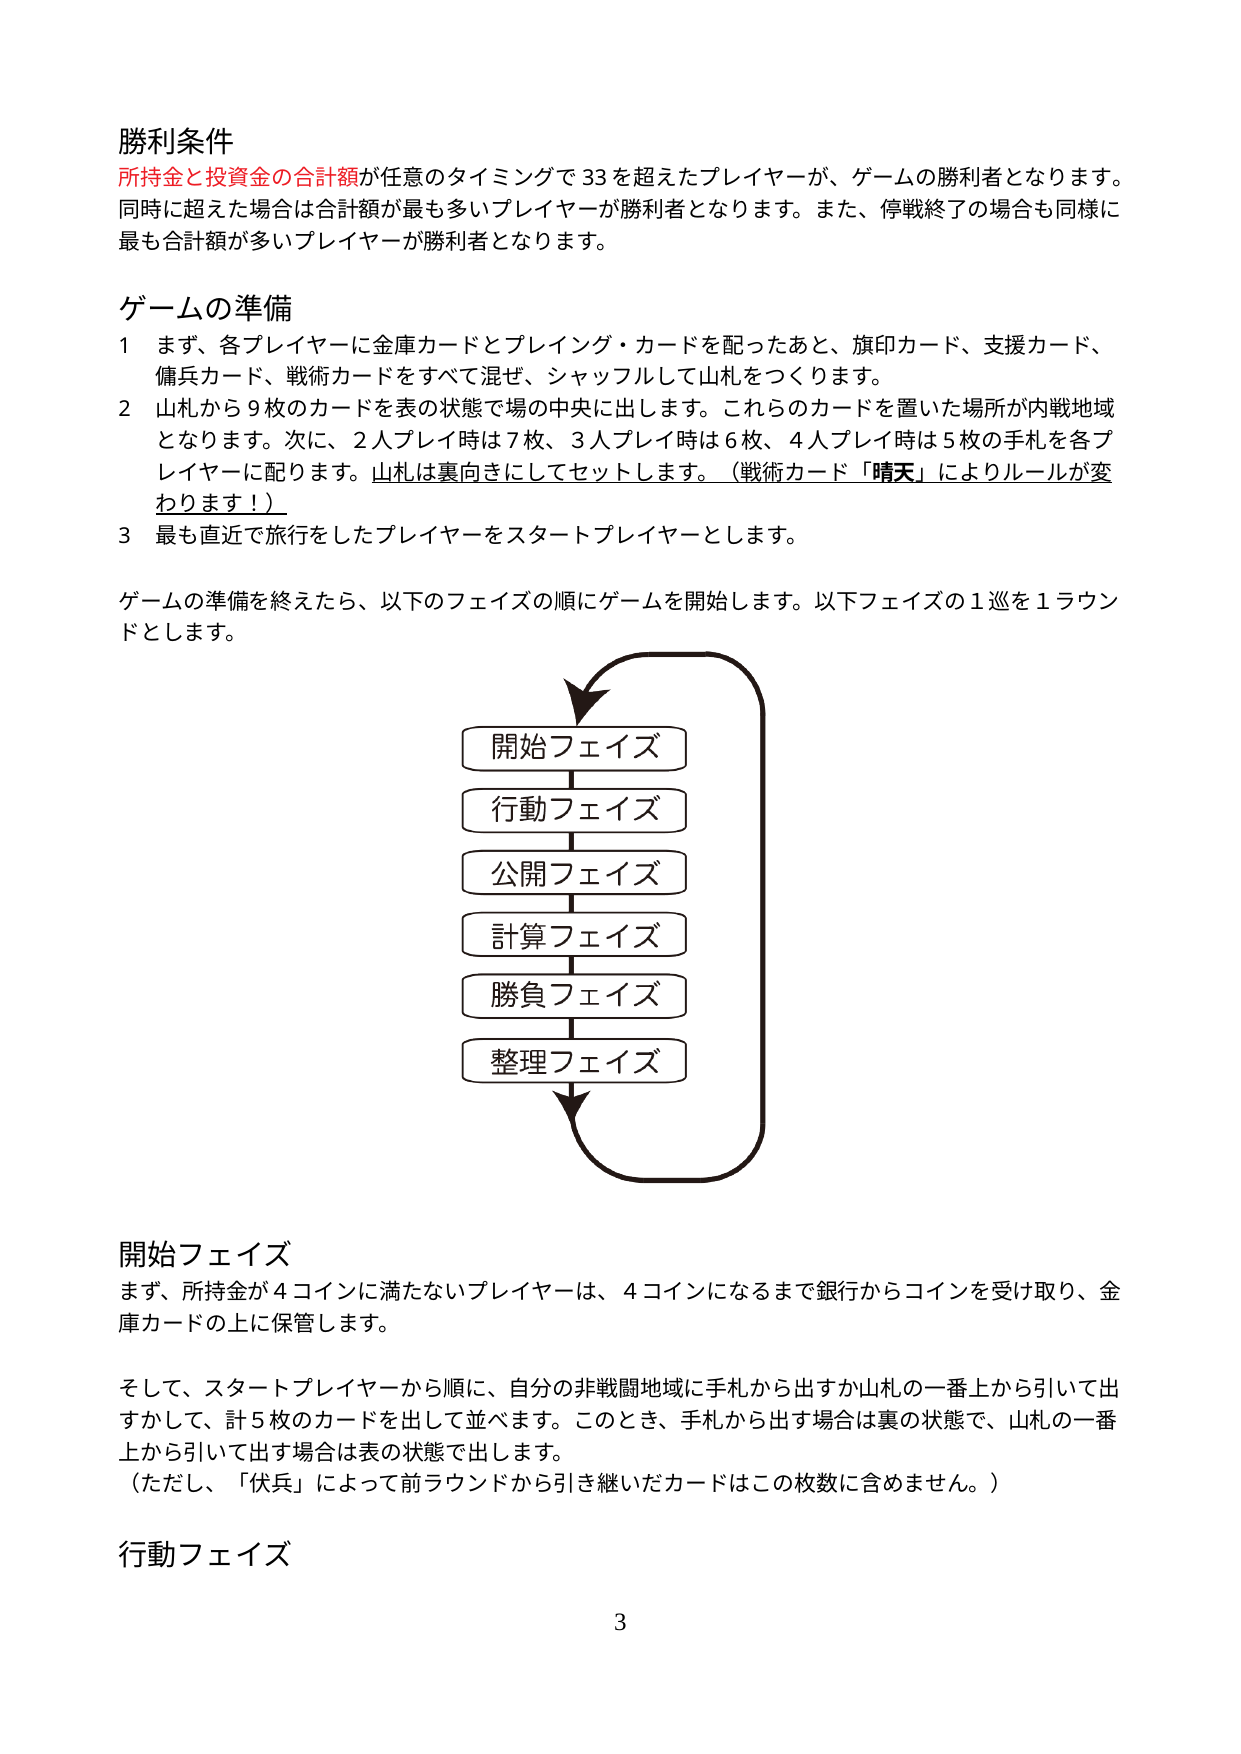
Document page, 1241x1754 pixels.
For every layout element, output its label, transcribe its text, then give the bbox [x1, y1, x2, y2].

text 開始フェイズ [118, 1232, 1122, 1274]
text （ただし、「伏兵」によって前ラウンドから引き継いだカードはこの枚数に含めません。） [118, 1466, 1122, 1498]
text ゲームの準備を終えたら、以下のフェイズの順にゲームを開始します。以下フェイズの１巡を１ラウンドとします。 [118, 584, 1122, 647]
picture [432, 647, 808, 1198]
text 勝利条件 [118, 118, 1122, 160]
text まず、所持金が４コインに満たないプレイヤーは、４コインになるまで銀行からコインを受け取り、金庫カードの上に保管します。 [118, 1274, 1122, 1337]
list 山札から9枚のカードを表の状態で場の中央に出します。これらのカードを置いた場所が内戦地域となります。次に、２人プレイ時は7枚、３人プレイ時は6枚、４人プレイ時は5枚の手札を各プレイヤーに配ります。山札は裏向きにしてセットします。（戦術カード「晴天」によりルールが変わります！） [118, 391, 1122, 518]
text 行動フェイズ [118, 1532, 1122, 1574]
list まず、各プレイヤーに金庫カードとプレイング・カードを配ったあと、旗印カード、支援カード、傭兵カード、戦術カードをすべて混ぜ、シャッフルして山札をつくります。 [118, 328, 1122, 391]
list 最も直近で旅行をしたプレイヤーをスタートプレイヤーとします。 [118, 518, 1122, 550]
text そして、スタートプレイヤーから順に、自分の非戦闘地域に手札から出すか山札の一番上から引いて出すかして、計５枚のカードを出して並べます。このとき、手札から出す場合は裏の状態で、山札の一番上から引いて出す場合は表の状態で出します。 [118, 1371, 1122, 1466]
text 所持金と投資金の合計額が任意のタイミングで33を超えたプレイヤーが、ゲームの勝利者となります。同時に超えた場合は合計額が最も多いプレイヤーが勝利者となります。また、停戦終了の場合も同様に最も合計額が多いプレイヤーが勝利者となります。 [118, 160, 1122, 256]
text ゲームの準備 [118, 285, 1122, 328]
